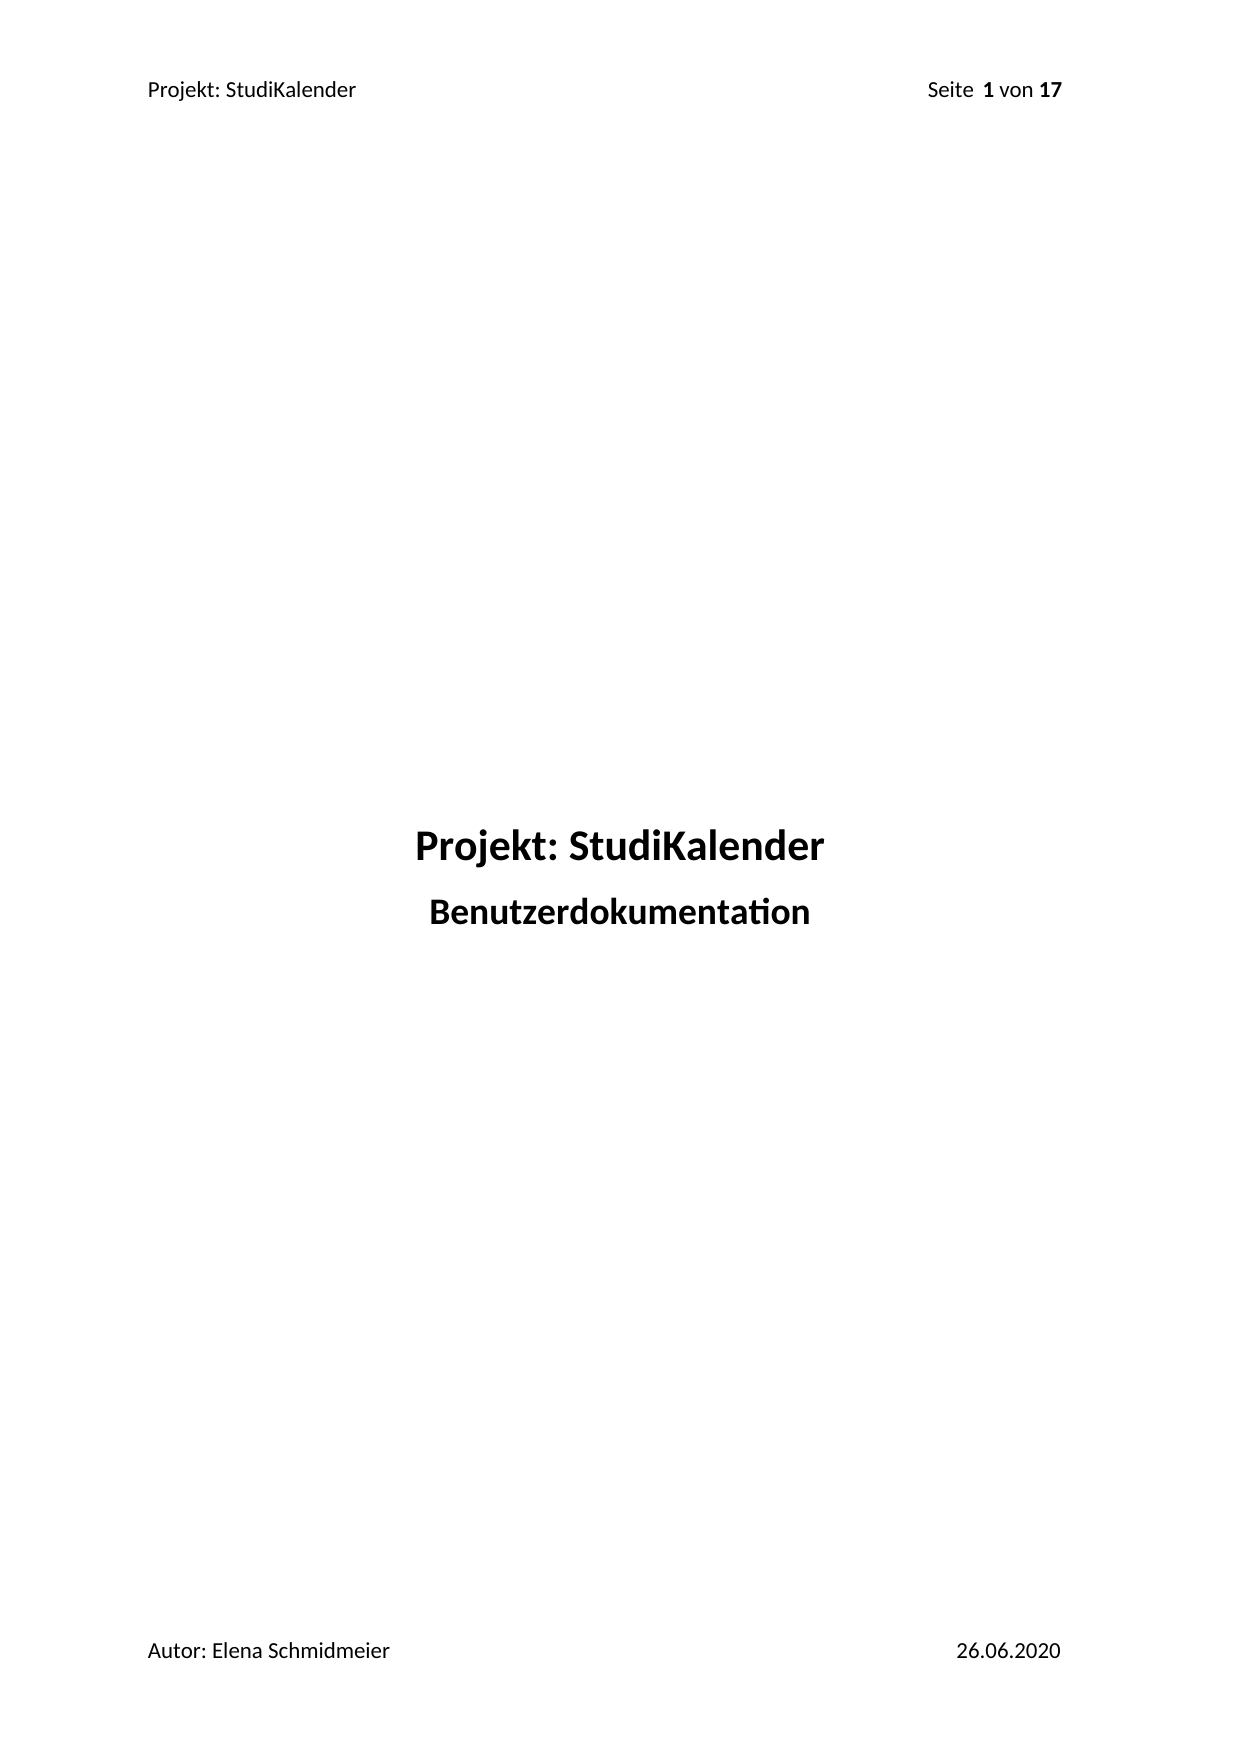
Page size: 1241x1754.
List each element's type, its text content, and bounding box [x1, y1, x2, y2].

text Benutzerdokumentation [148, 888, 1093, 934]
text Projekt: StudiKalender [148, 818, 1093, 871]
